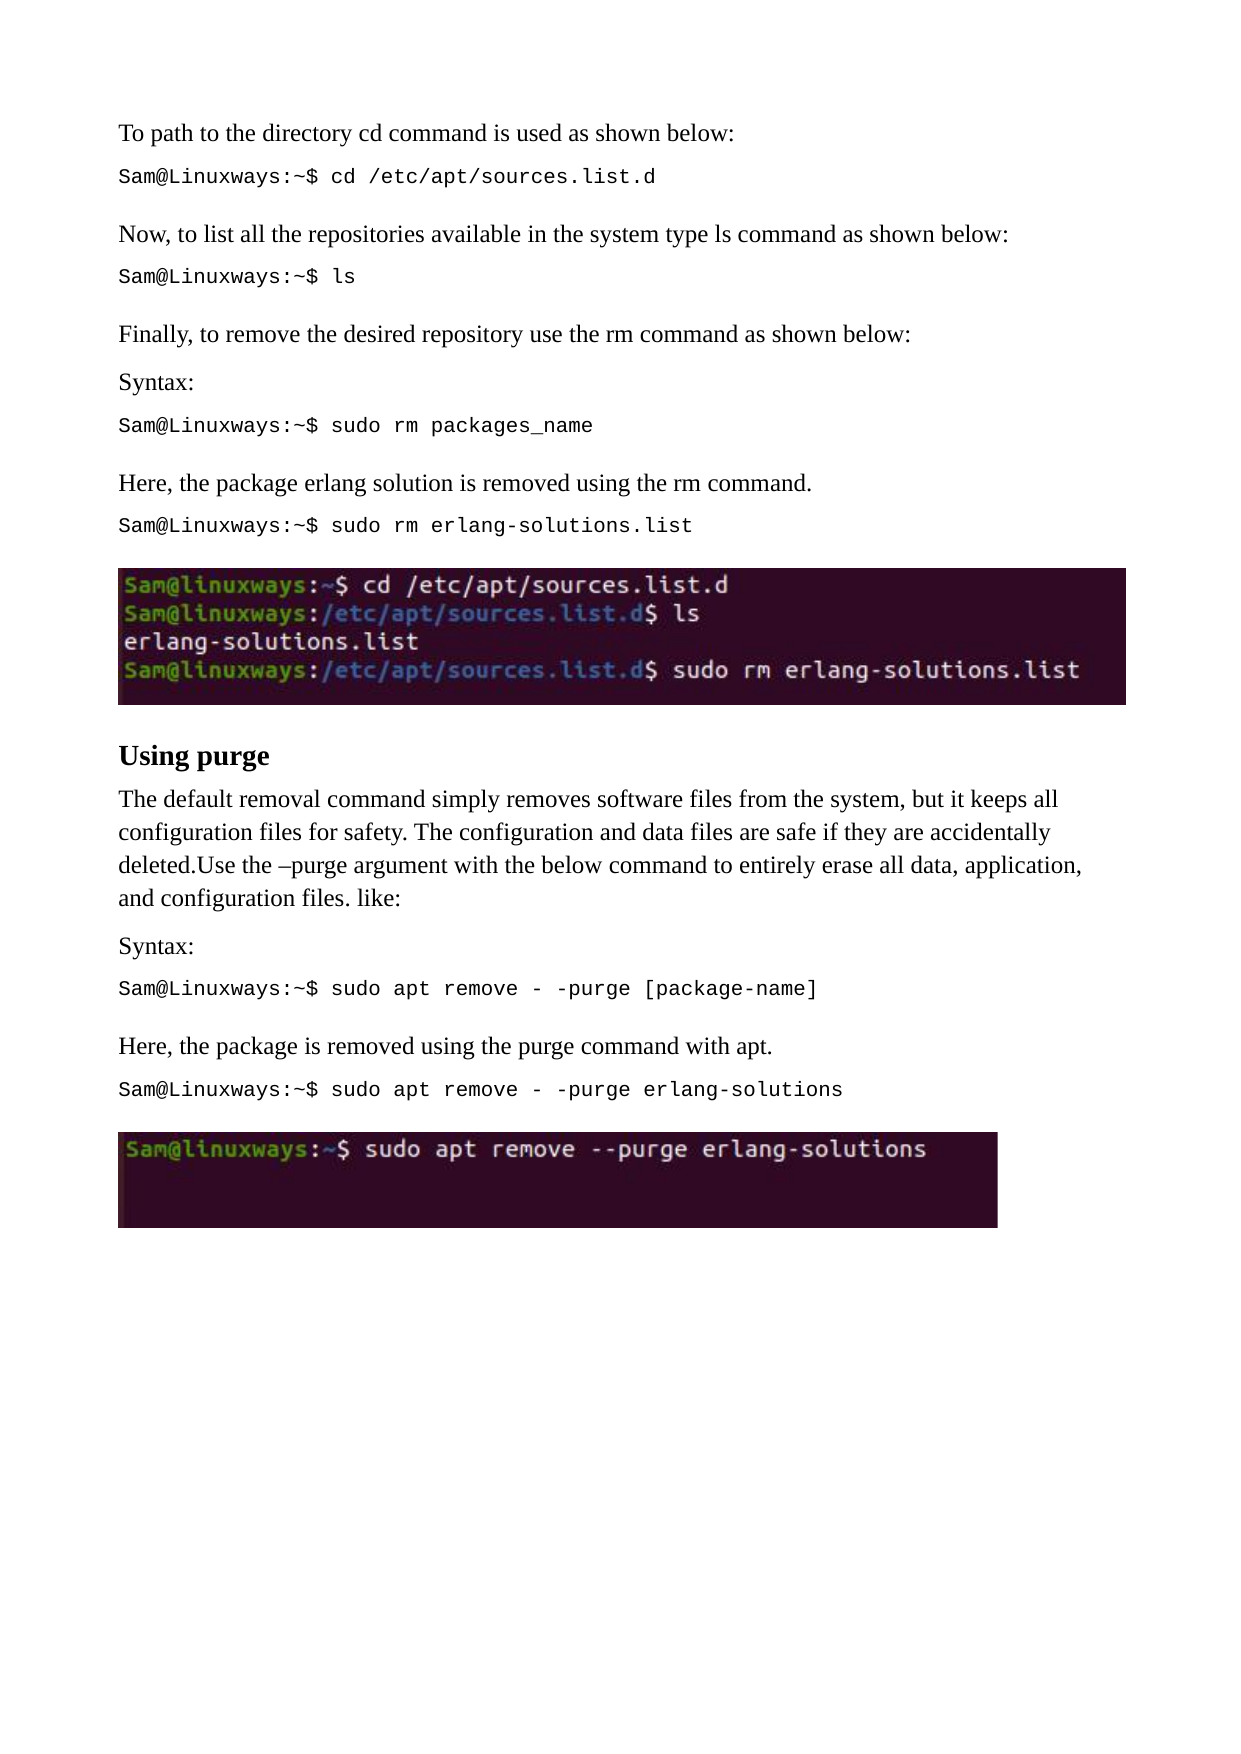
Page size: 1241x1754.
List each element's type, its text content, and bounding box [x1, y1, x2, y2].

text Syntax: [118, 931, 1122, 959]
subtitle Using purge [118, 738, 1122, 772]
text Sam@Linuxways:~$ ls [118, 266, 1122, 290]
text Sam@Linuxways:~$ sudo rm erlang-solutions.list [118, 516, 1122, 539]
text Sam@Linuxways:~$ sudo apt remove - -purge [package-name] [118, 978, 1122, 1002]
text Sam@Linuxways:~$ sudo rm packages_name [118, 415, 1122, 438]
text The default removal command simply removes software files from the system, but it keeps all configuration files for safety. The configuration and data files are safe if they are accidentally deleted.Use the –purge argument with the below command to entirely erase all data, application, and configuration files. like: [118, 784, 1122, 912]
picture [118, 1132, 998, 1228]
text Syntax: [118, 367, 1122, 396]
text Sam@Linuxways:~$ sudo apt remove - -purge erlang-solutions [118, 1079, 1122, 1103]
text To path to the directory cd command is used as shown below: [118, 118, 1122, 147]
text Finally, to remove the desired repository use the rm command as shown below: [118, 319, 1122, 348]
picture [118, 568, 1126, 705]
text Sam@Linuxways:~$ cd /etc/apt/sources.list.d [118, 166, 1122, 189]
text Here, the package erlang solution is removed using the rm command. [118, 468, 1122, 497]
text Now, to list all the repositories available in the system type ls command as shown below: [118, 219, 1122, 248]
text Here, the package is removed using the purge command with apt. [118, 1031, 1122, 1060]
